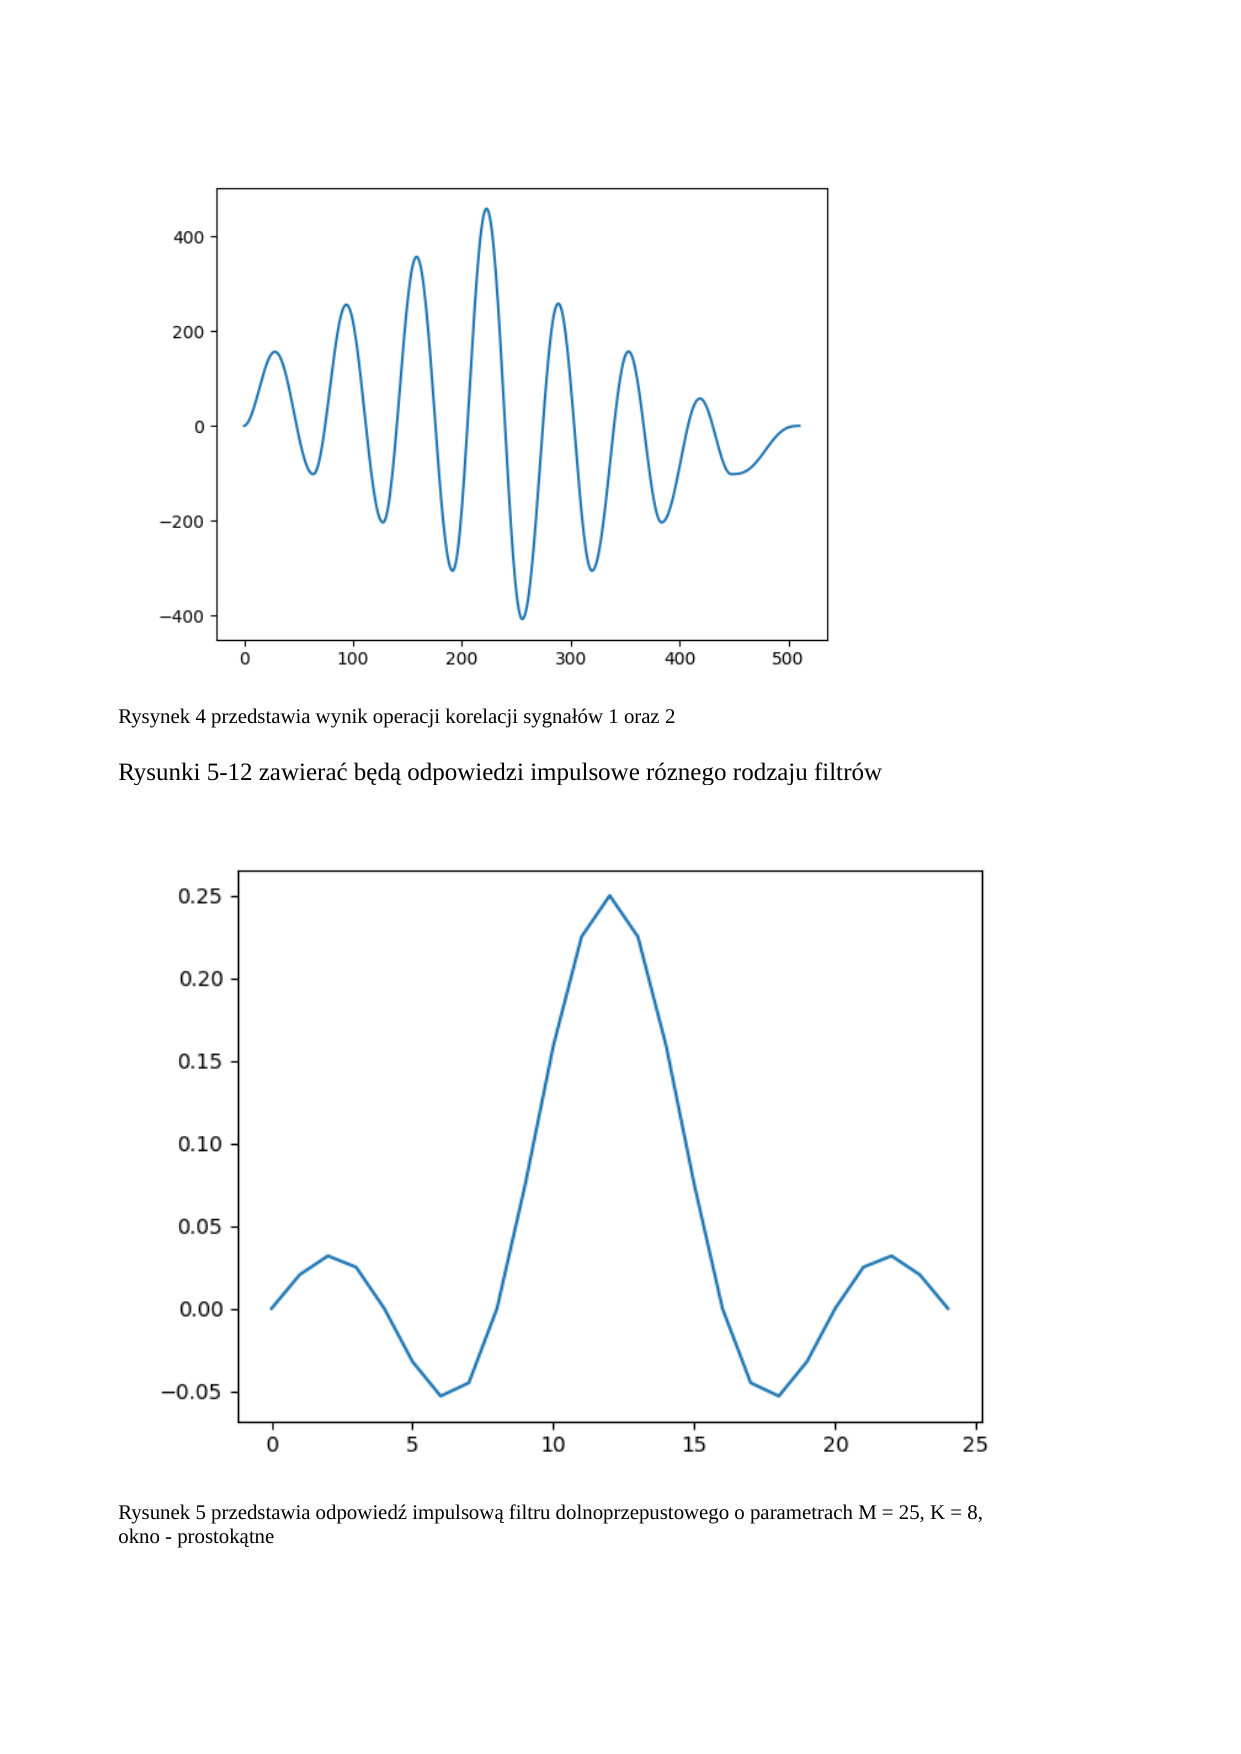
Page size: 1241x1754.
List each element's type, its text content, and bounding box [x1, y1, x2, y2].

text Rysunki 5-12 zawierać będą odpowiedzi impulsowe róznego rodzaju filtrów [118, 757, 1122, 786]
text Rysynek 4 przedstawia wynik operacji korelacji sygnałów 1 oraz 2 [118, 704, 1122, 728]
text Rysunek 5 przedstawia odpowiedź impulsową filtru dolnoprzepustowego o parametrach M = 25, K = 8, okno - prostokątne [118, 1500, 1122, 1548]
